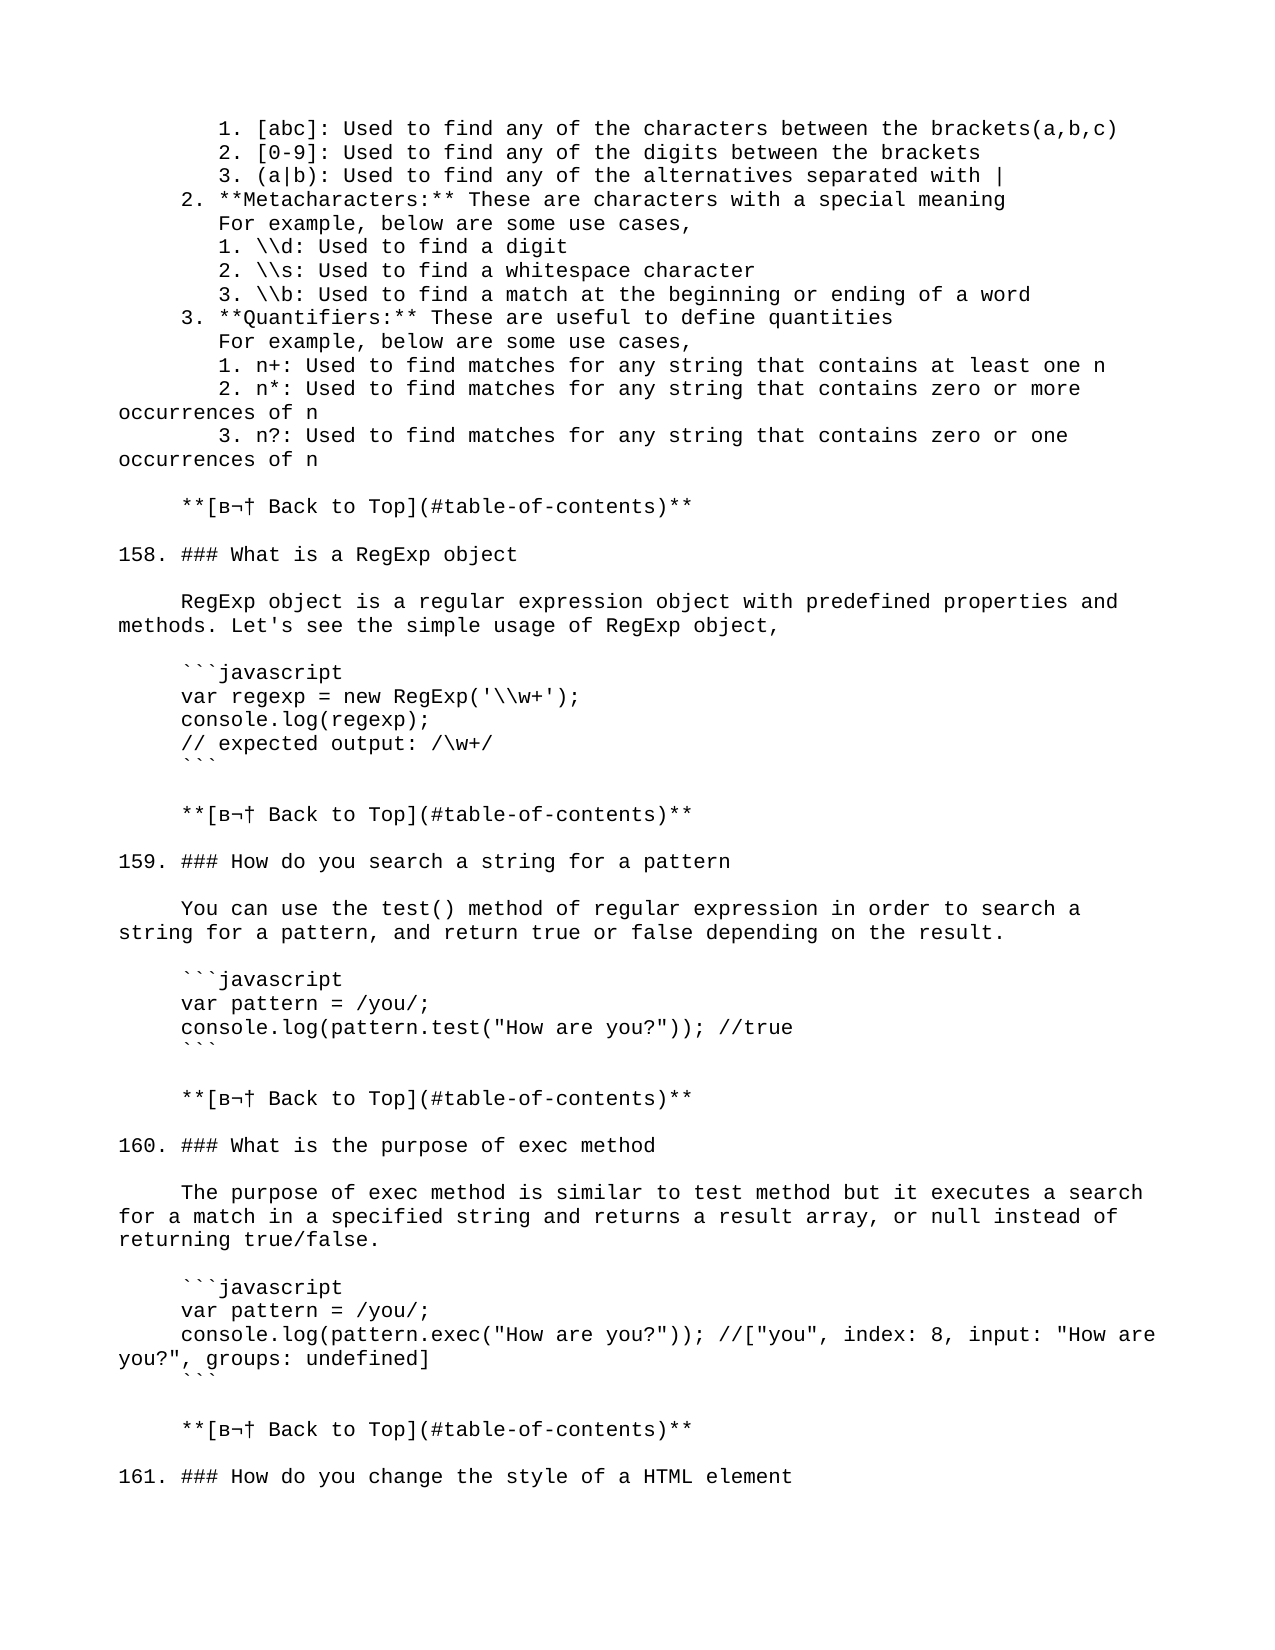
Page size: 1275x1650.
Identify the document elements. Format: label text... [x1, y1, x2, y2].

text 161. ### How do you change the style of a HTML element [118, 1466, 1157, 1489]
text 3. **Quantifiers:** These are useful to define quantities [118, 307, 1157, 331]
text For example, below are some use cases, [118, 331, 1157, 354]
text **[в¬† Back to Top](#table-of-contents)** [118, 496, 1157, 520]
text RegExp object is a regular expression object with predefined properties and methods. Let's see the simple usage of RegExp object, [118, 591, 1157, 638]
text 3. (a|b): Used to find any of the alternatives separated with | [118, 165, 1157, 189]
text **[в¬† Back to Top](#table-of-contents)** [118, 1088, 1157, 1111]
text var pattern = /you/; [118, 1300, 1157, 1324]
text ```javascript [118, 1277, 1157, 1300]
text ``` [118, 1040, 1157, 1064]
text console.log(pattern.exec("How are you?")); //["you", index: 8, input: "How are you?", groups: undefined] [118, 1324, 1157, 1371]
text 2. [0-9]: Used to find any of the digits between the brackets [118, 142, 1157, 165]
text 3. \\b: Used to find a match at the beginning or ending of a word [118, 284, 1157, 307]
text 1. [abc]: Used to find any of the characters between the brackets(a,b,c) [118, 118, 1157, 142]
text The purpose of exec method is similar to test method but it executes a search for a match in a specified string and returns a result array, or null instead of returning true/false. [118, 1182, 1157, 1253]
text 3. n?: Used to find matches for any string that contains zero or one occurrences of n [118, 426, 1157, 473]
text ```javascript [118, 662, 1157, 686]
text For example, below are some use cases, [118, 213, 1157, 236]
text ``` [118, 757, 1157, 780]
text console.log(pattern.test("How are you?")); //true [118, 1017, 1157, 1040]
text ``` [118, 1371, 1157, 1395]
text 2. \\s: Used to find a whitespace character [118, 260, 1157, 284]
text // expected output: /\w+/ [118, 733, 1157, 757]
text 2. n*: Used to find matches for any string that contains zero or more occurrences of n [118, 378, 1157, 426]
text **[в¬† Back to Top](#table-of-contents)** [118, 804, 1157, 827]
text 158. ### What is a RegExp object [118, 544, 1157, 567]
text 2. **Metacharacters:** These are characters with a special meaning [118, 189, 1157, 213]
text ```javascript [118, 969, 1157, 993]
text 1. n+: Used to find matches for any string that contains at least one n [118, 354, 1157, 378]
text console.log(regexp); [118, 709, 1157, 733]
text You can use the test() method of regular expression in order to search a string for a pattern, and return true or false depending on the result. [118, 898, 1157, 946]
text var regexp = new RegExp('\\w+'); [118, 686, 1157, 709]
text 159. ### How do you search a string for a pattern [118, 851, 1157, 875]
text var pattern = /you/; [118, 993, 1157, 1017]
text 160. ### What is the purpose of exec method [118, 1135, 1157, 1158]
text **[в¬† Back to Top](#table-of-contents)** [118, 1419, 1157, 1442]
text 1. \\d: Used to find a digit [118, 236, 1157, 260]
